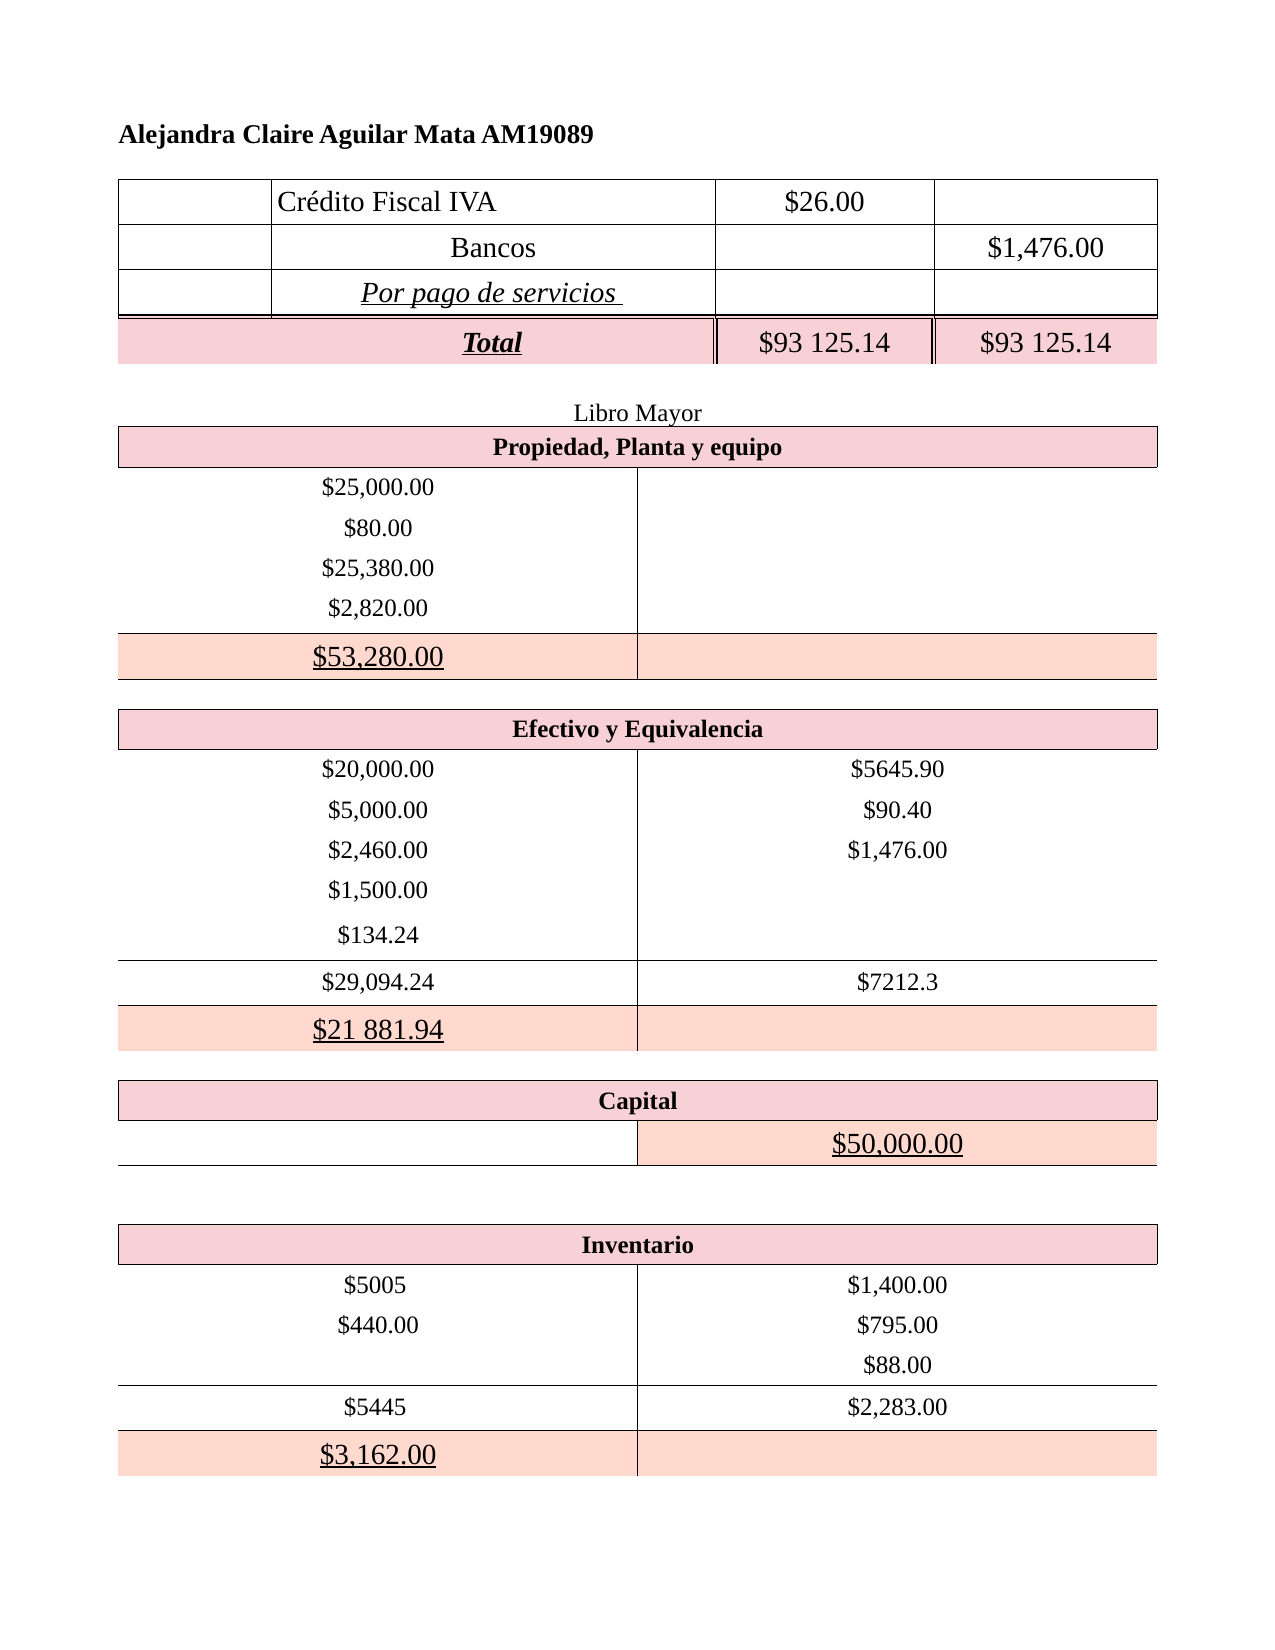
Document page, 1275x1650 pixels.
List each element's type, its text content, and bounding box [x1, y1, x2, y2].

table_cell [638, 507, 1157, 547]
table_cell $795.00 [638, 1305, 1157, 1345]
table_cell $50,000.00 [638, 1121, 1157, 1165]
table_cell $90.40 [638, 789, 1157, 829]
table_cell $25,000.00 [118, 468, 637, 507]
table_cell [638, 1006, 1157, 1051]
table_cell $1,476.00 [935, 225, 1157, 269]
table_cell $25,380.00 [118, 547, 637, 587]
table_cell Por pago de servicios [272, 270, 715, 314]
table_cell [716, 225, 934, 269]
table_cell $5445 [118, 1386, 637, 1430]
table_header Capital [119, 1081, 1157, 1120]
table_cell [118, 319, 271, 364]
table_cell $93 125.14 [936, 319, 1157, 364]
table_cell [638, 588, 1157, 633]
table_cell $1,500.00 [118, 870, 637, 915]
table_cell Total [271, 319, 713, 364]
table_cell [935, 270, 1157, 314]
table_cell $134.24 [118, 915, 637, 960]
table_cell $93 125.14 [718, 319, 931, 364]
table_cell $5,000.00 [118, 789, 637, 829]
table_header Inventario [119, 1225, 1157, 1264]
table_cell $5005 [118, 1265, 637, 1304]
table_cell $26.00 [716, 180, 934, 224]
table_cell [638, 870, 1157, 915]
table_header Efectivo y Equivalencia [119, 710, 1157, 749]
table_cell [638, 468, 1157, 507]
table_cell [716, 270, 934, 314]
table_header Propiedad, Planta y equipo [119, 427, 1157, 467]
table_cell [118, 1345, 637, 1385]
table_cell [638, 915, 1157, 960]
table_cell $3,162.00 [118, 1431, 637, 1476]
table_cell [119, 225, 271, 269]
table_cell $7212.3 [638, 961, 1157, 1005]
table_cell $29,094.24 [118, 961, 637, 1005]
table_cell $2,460.00 [118, 829, 637, 869]
table_cell $2,820.00 [118, 588, 637, 633]
table_cell $21 881.94 [118, 1006, 637, 1051]
table_cell Crédito Fiscal IVA [272, 180, 715, 224]
table_cell [118, 1121, 637, 1165]
table_cell $80.00 [118, 507, 637, 547]
table_cell [638, 1431, 1157, 1476]
table_cell [638, 634, 1157, 679]
table_cell $2,283.00 [638, 1386, 1157, 1430]
table_cell $88.00 [638, 1345, 1157, 1385]
table_cell [119, 180, 271, 224]
table_cell [935, 180, 1157, 224]
table_cell $20,000.00 [118, 750, 637, 789]
table_cell Bancos [272, 225, 715, 269]
text Libro Mayor [118, 398, 1157, 426]
table_cell [119, 270, 271, 314]
table_cell $5645.90 [638, 750, 1157, 789]
table_cell $440.00 [118, 1305, 637, 1345]
table_cell $1,400.00 [638, 1265, 1157, 1304]
table_cell $1,476.00 [638, 829, 1157, 869]
table_cell [638, 547, 1157, 587]
table_cell $53,280.00 [118, 634, 637, 679]
